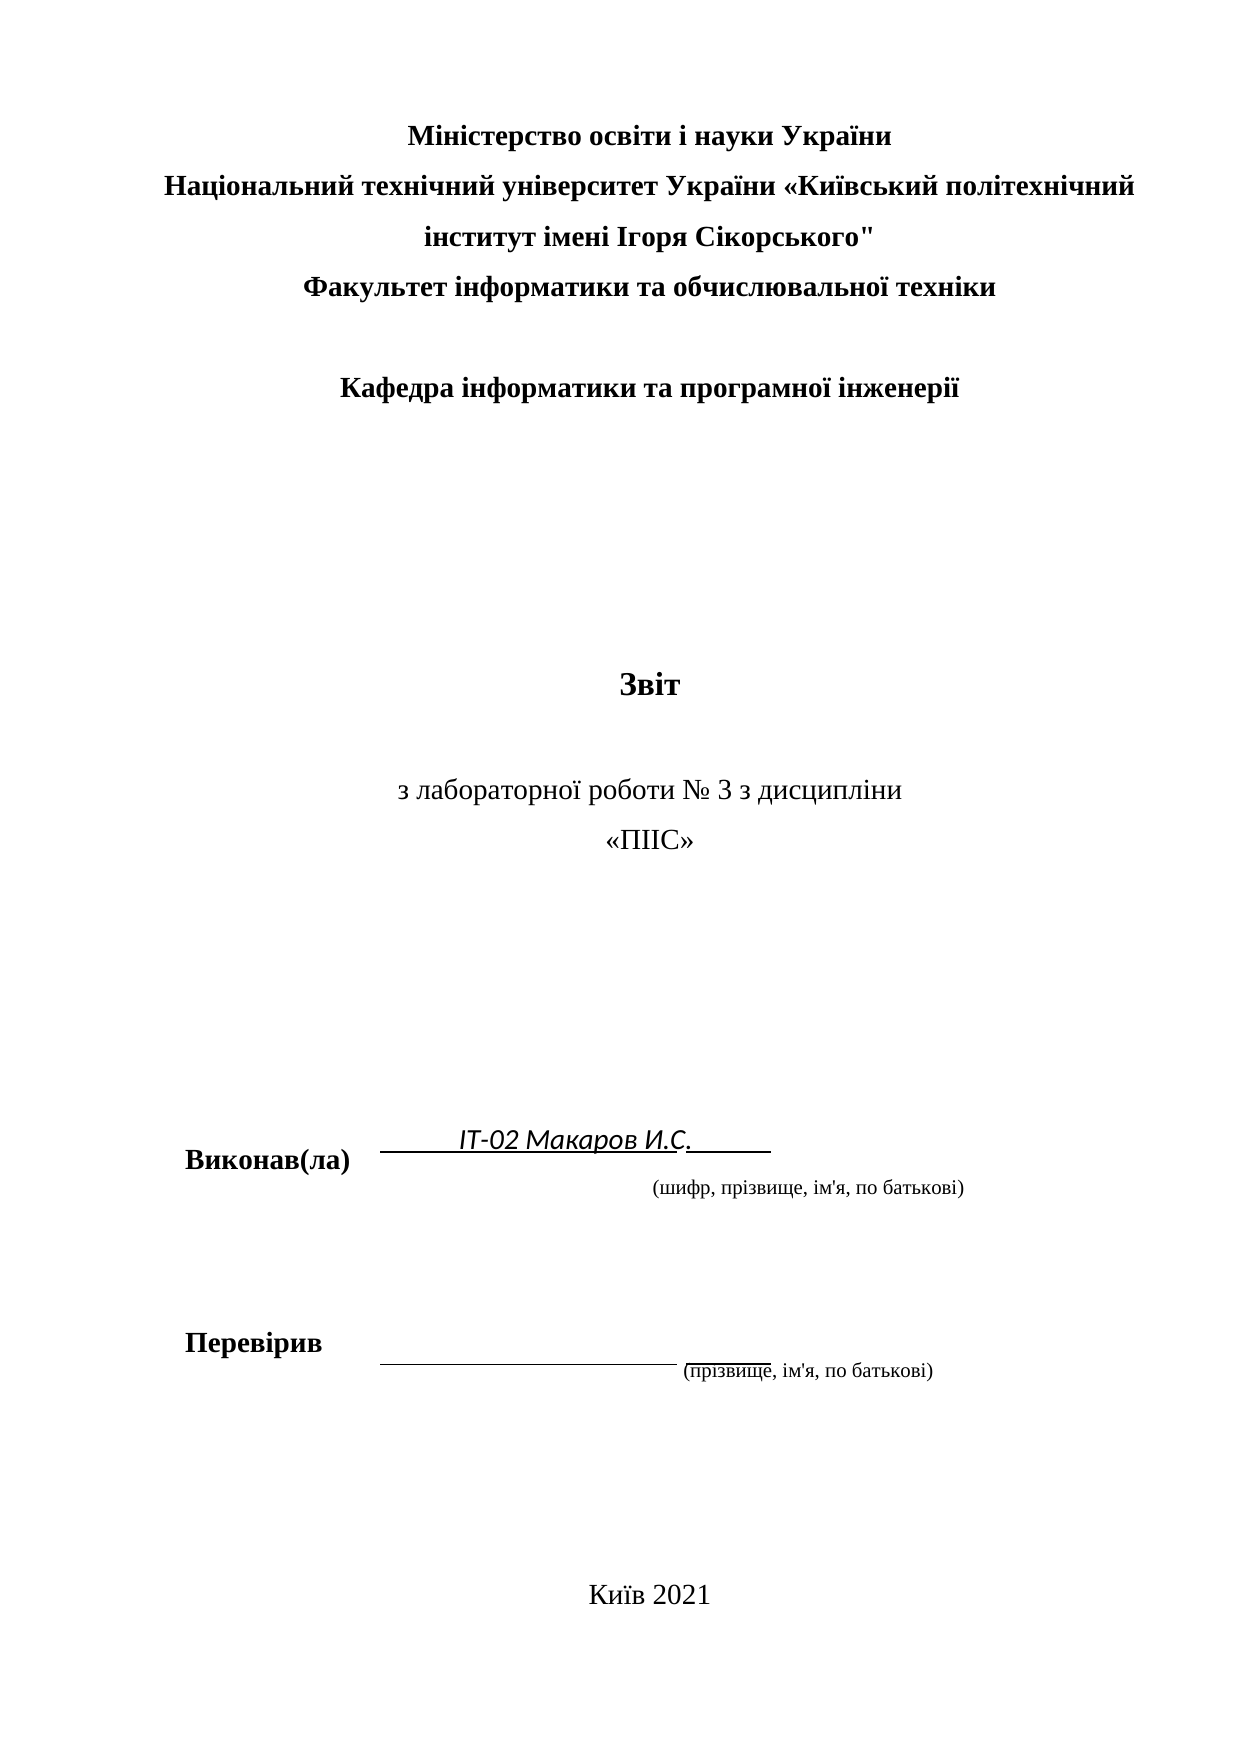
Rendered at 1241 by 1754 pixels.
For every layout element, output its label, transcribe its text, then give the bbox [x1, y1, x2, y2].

text Звіт [148, 664, 1152, 703]
text «ПІІС» [148, 822, 1152, 856]
text Міністерство освіти і науки України [148, 118, 1152, 152]
text Київ 2021 [148, 1577, 1152, 1611]
text з лабораторної роботи № 3 з дисципліни [148, 772, 1152, 806]
text Національний технічний університет України «Київський політехнічний інститут імені Ігоря Сікорського" [148, 168, 1152, 252]
text Факультет інформатики та обчислювальної техніки [148, 269, 1152, 303]
text Кафедра інформатики та програмної інженерії [148, 370, 1152, 403]
